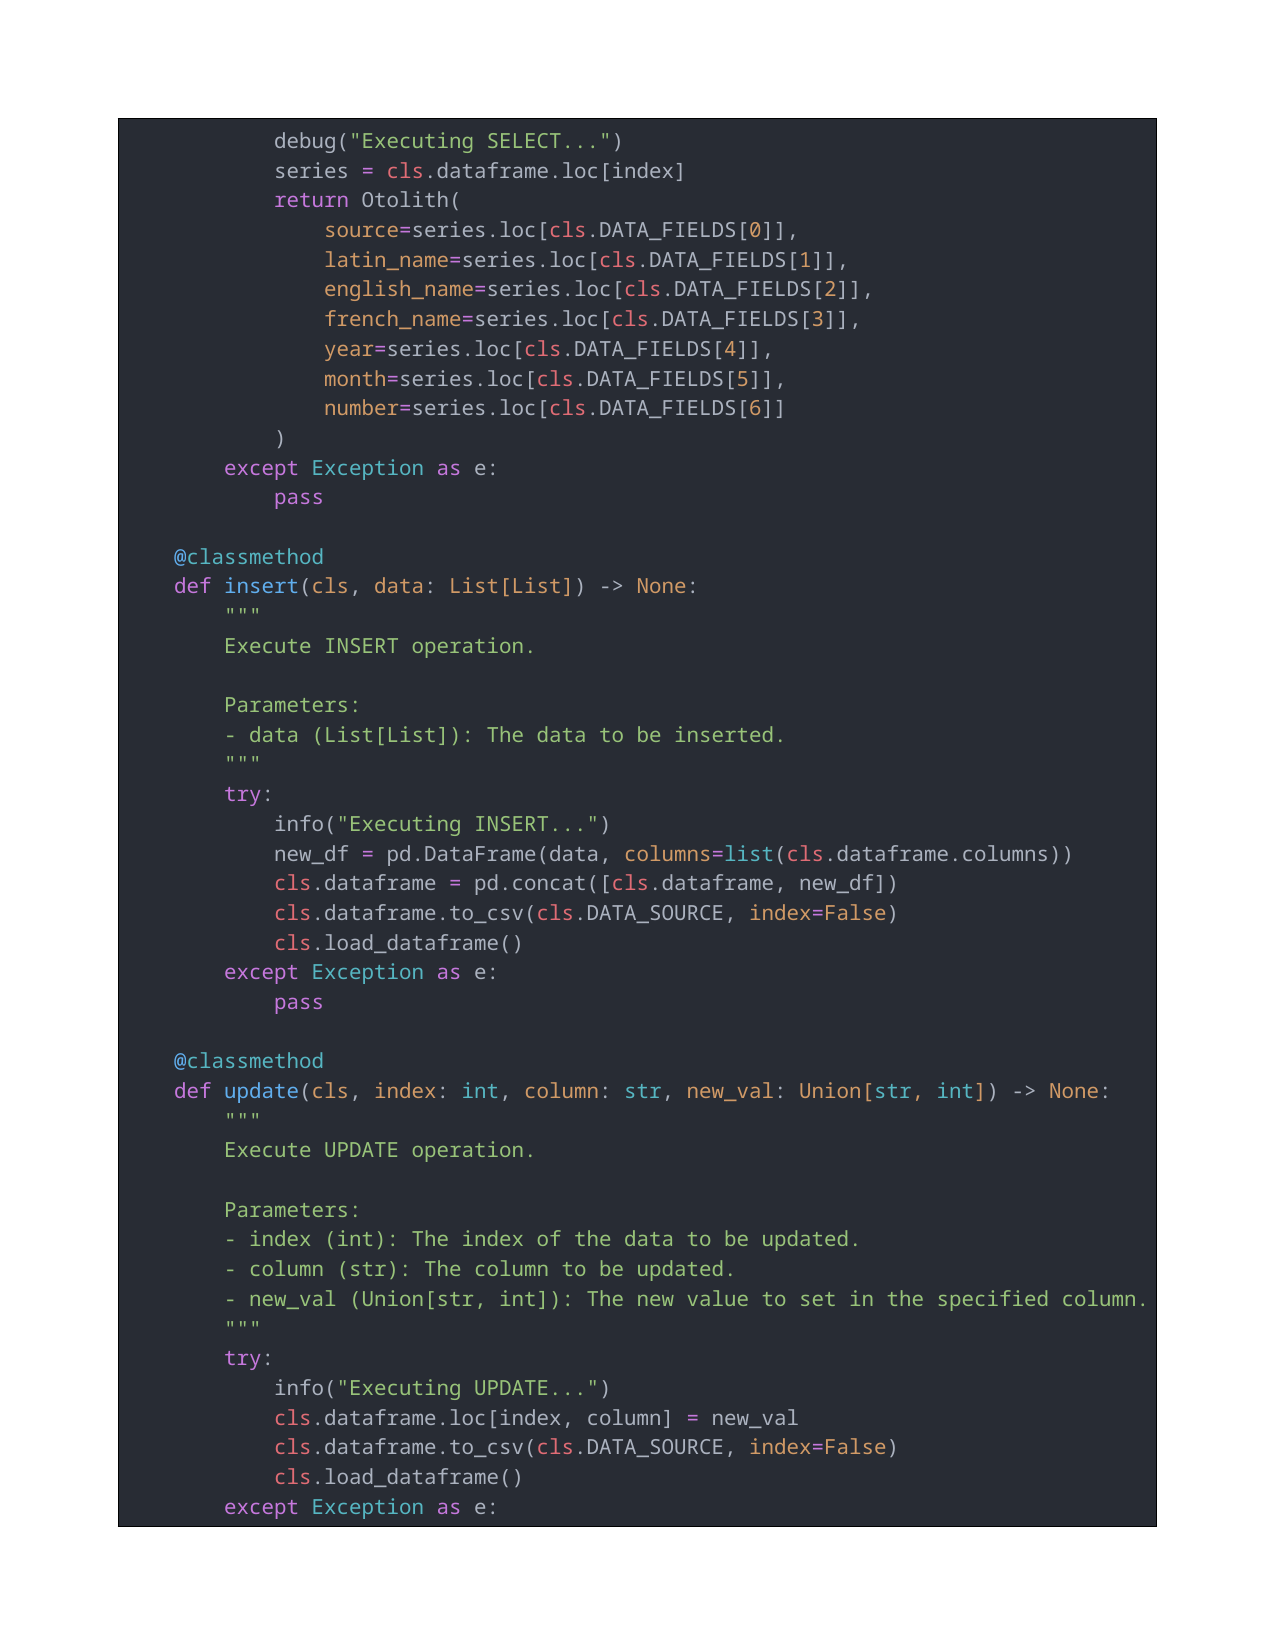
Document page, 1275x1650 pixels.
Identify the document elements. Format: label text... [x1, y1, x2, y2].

table_cell debug("Executing SELECT...") series = cls.dataframe.loc[index] return Otolith( source=series.loc[cls.DATA_FIELDS[0]], latin_name=series.loc[cls.DATA_FIELDS[1]], english_name=series.loc[cls.DATA_FIELDS[2]], french_name=series.loc[cls.DATA_FIELDS[3]], year=series.loc[cls.DATA_FIELDS[4]], month=series.loc[cls.DATA_FIELDS[5]], number=series.loc[cls.DATA_FIELDS[6]] ) except Exception as e: pass @classmethod def insert(cls, data: List[List]) -> None: """ Execute INSERT operation. Parameters: - data (List[List]): The data to be inserted. """ try: info("Executing INSERT...") new_df = pd.DataFrame(data, columns=list(cls.dataframe.columns)) cls.dataframe = pd.concat([cls.dataframe, new_df]) cls.dataframe.to_csv(cls.DATA_SOURCE, index=False) cls.load_dataframe() except Exception as e: pass @classmethod def update(cls, index: int, column: str, new_val: Union[str, int]) -> None: """ Execute UPDATE operation. Parameters: - index (int): The index of the data to be updated. - column (str): The column to be updated. - new_val (Union[str, int]): The new value to set in the specified column. """ try: info("Executing UPDATE...") cls.dataframe.loc[index, column] = new_val cls.dataframe.to_csv(cls.DATA_SOURCE, index=False) cls.load_dataframe() except Exception as e: [119, 119, 1156, 1526]
